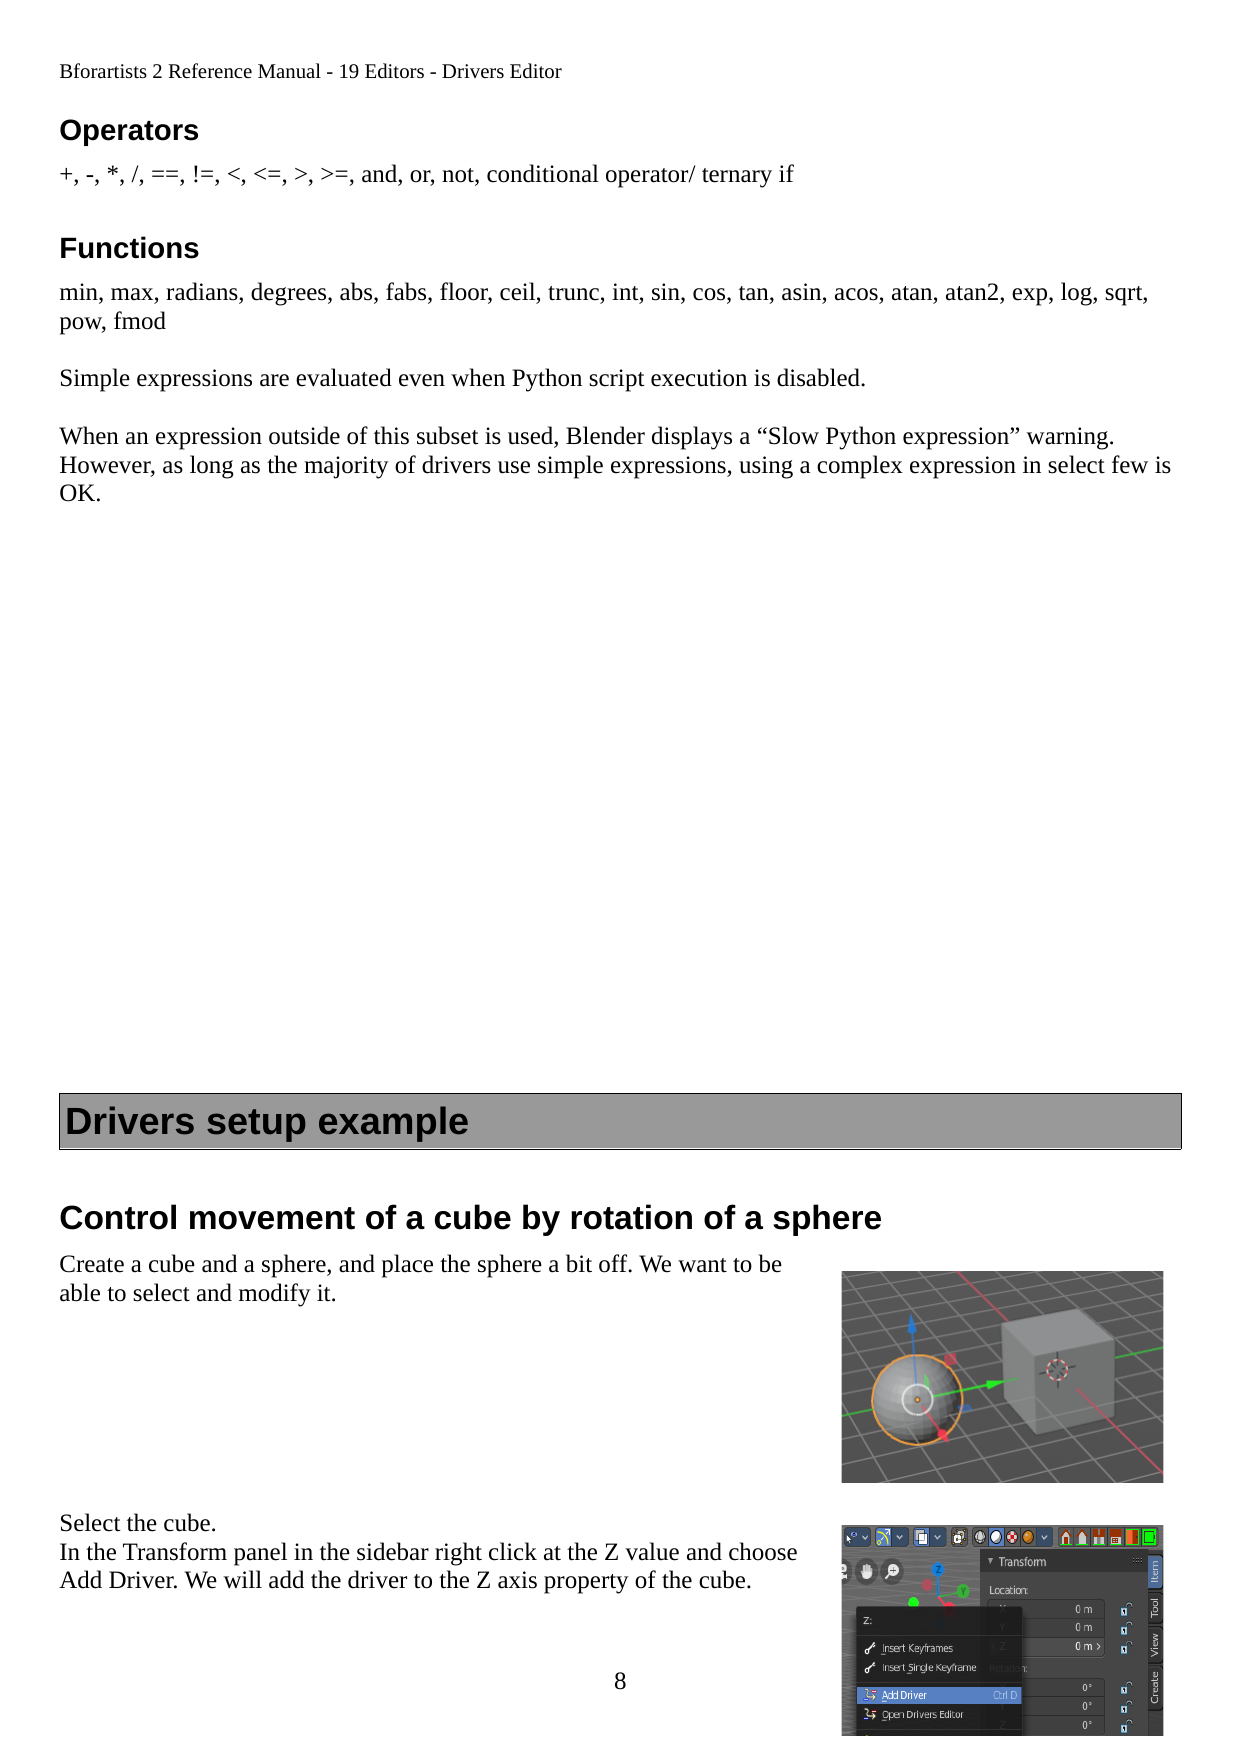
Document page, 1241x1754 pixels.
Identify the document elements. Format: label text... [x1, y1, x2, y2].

table_header Drivers setup example [60, 1094, 1181, 1148]
text Select the cube. [59, 1508, 1181, 1537]
text In the Transform panel in the sidebar right click at the Z value and choose Add Driver. We will add the driver to the Z axis property of the cube. [59, 1537, 841, 1594]
picture [841, 1525, 1164, 1736]
text Simple expressions are evaluated even when Python script execution is disabled. [59, 363, 1181, 392]
subtitle Control movement of a cube by rotation of a sphere [59, 1198, 1181, 1237]
text Create a cube and a sphere, and place the sphere a bit off. We want to be able to select and modify it. [59, 1249, 1181, 1307]
picture [841, 1271, 1164, 1483]
text min, max, radians, degrees, abs, fabs, floor, ceil, trunc, int, sin, cos, tan, asin, acos, atan, atan2, exp, log, sqrt, pow, fmod [59, 277, 1181, 335]
text When an expression outside of this subset is used, Blender displays a “Slow Python expression” warning. However, as long as the majority of drivers use simple expressions, using a complex expression in select few is OK. [59, 421, 1181, 507]
text +, -, *, /, ==, !=, <, <=, >, >=, and, or, not, conditional operator/ ternary if [59, 159, 1181, 188]
subtitle Functions [59, 231, 1181, 265]
subtitle Operators [59, 113, 1181, 146]
